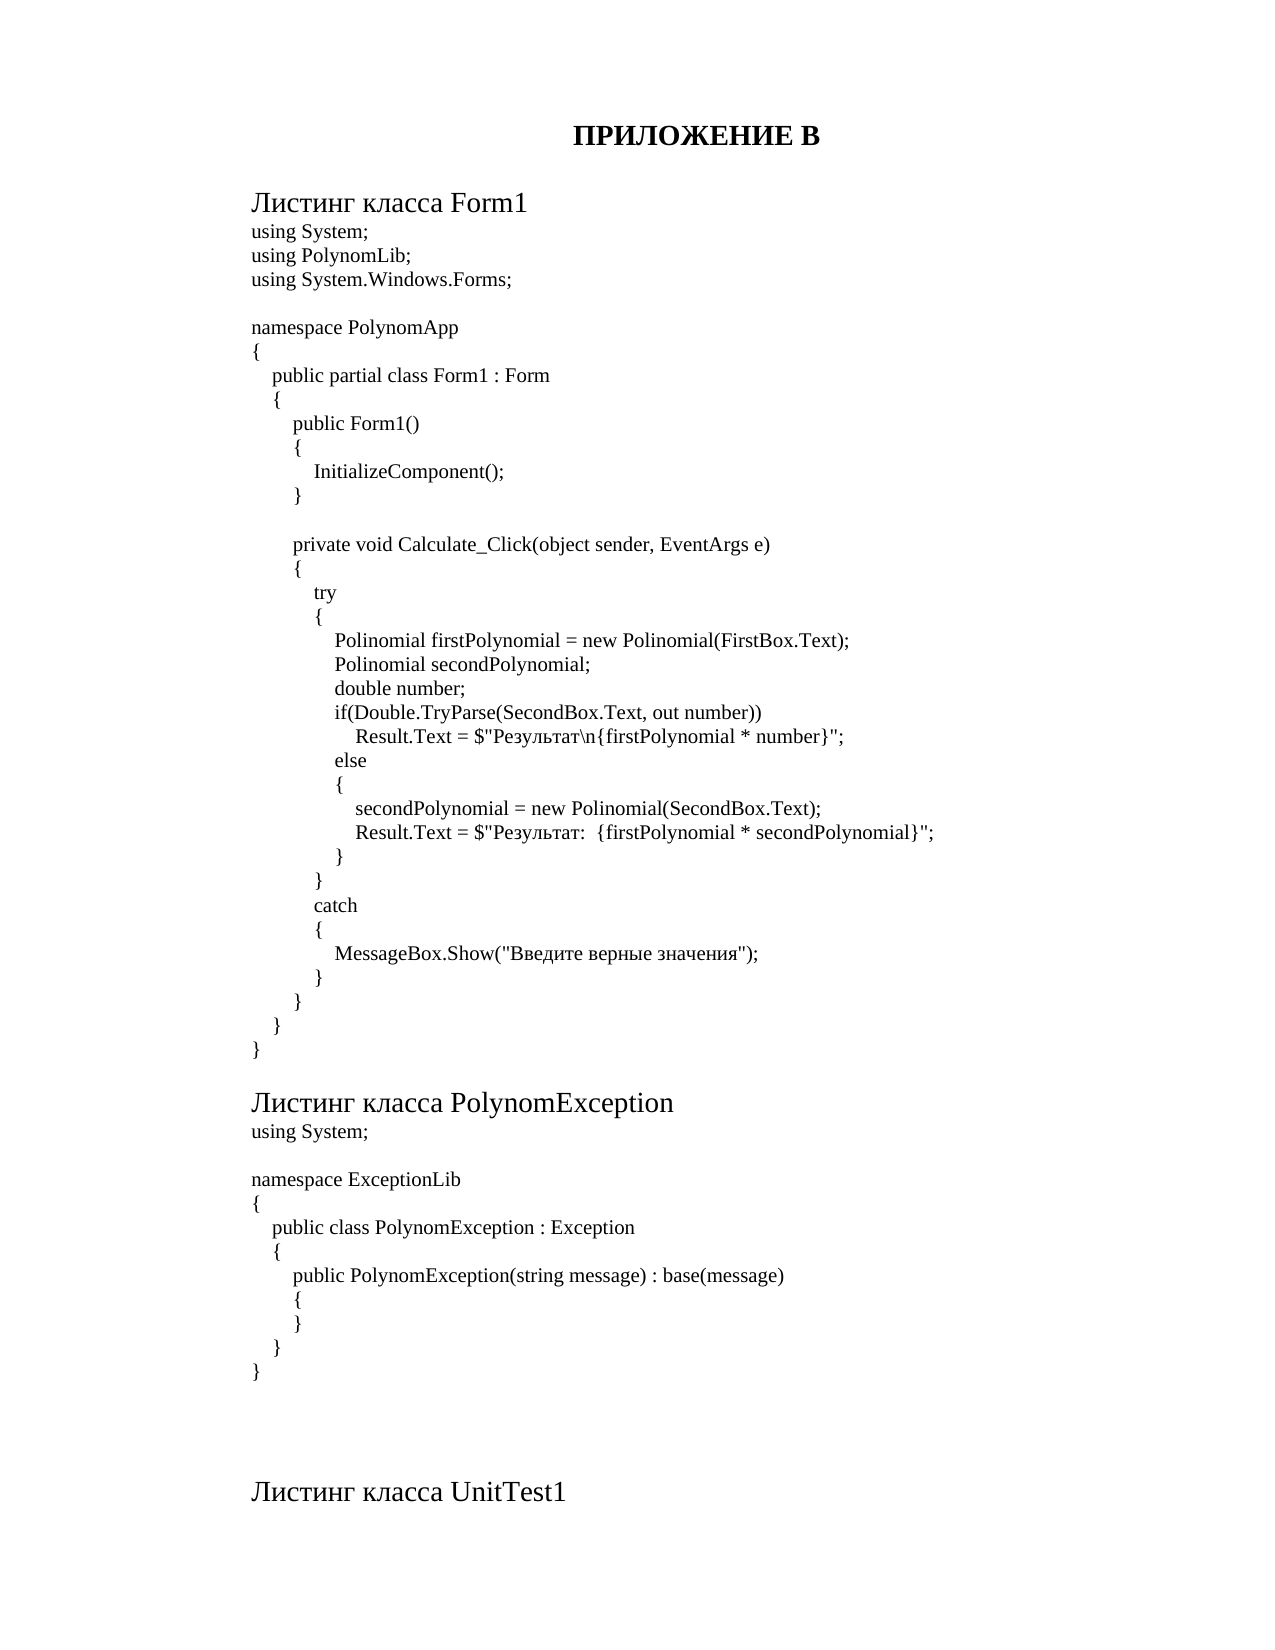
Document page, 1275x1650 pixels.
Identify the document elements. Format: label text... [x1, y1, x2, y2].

text catch [177, 892, 1216, 917]
text { [177, 1287, 1216, 1311]
text { [177, 604, 1216, 628]
text ПРИЛОЖЕНИЕ B [177, 118, 1216, 152]
text using System.Windows.Forms; [177, 267, 1216, 291]
text using System; [177, 1118, 1216, 1143]
text } [177, 1335, 1216, 1359]
text try [177, 580, 1216, 604]
text namespace ExceptionLib [177, 1167, 1216, 1191]
text MessageBox.Show("Введите верные значения"); [177, 941, 1216, 965]
text { [177, 339, 1216, 363]
text { [177, 435, 1216, 459]
text Polinomial secondPolynomial; [177, 652, 1216, 676]
text public class PolynomException : Exception [177, 1215, 1216, 1239]
text Листинг класса Form1 [177, 185, 1216, 219]
text using PolynomLib; [177, 243, 1216, 267]
text namespace PolynomApp [177, 315, 1216, 339]
text { [177, 387, 1216, 411]
text } [177, 1311, 1216, 1335]
text Листинг класса PolynomException [177, 1085, 1216, 1118]
text } [177, 1037, 1216, 1061]
text Result.Text = $"Результат\n{firstPolynomial * number}"; [177, 724, 1216, 748]
text } [177, 989, 1216, 1013]
text { [177, 1191, 1216, 1215]
text double number; [177, 676, 1216, 700]
text public PolynomException(string message) : base(message) [177, 1263, 1216, 1287]
text private void Calculate_Click(object sender, EventArgs e) [177, 532, 1216, 556]
text else [177, 748, 1216, 772]
text { [177, 772, 1216, 796]
text public partial class Form1 : Form [177, 363, 1216, 387]
text } [177, 965, 1216, 989]
text } [177, 483, 1216, 507]
text } [177, 868, 1216, 892]
text } [177, 844, 1216, 868]
text if(Double.TryParse(SecondBox.Text, out number)) [177, 700, 1216, 724]
text public Form1() [177, 411, 1216, 435]
text Result.Text = $"Результат: {firstPolynomial * secondPolynomial}"; [177, 820, 1216, 844]
text } [177, 1013, 1216, 1037]
text { [177, 1239, 1216, 1263]
text { [177, 917, 1216, 941]
text Листинг класса UnitTest1 [177, 1474, 1216, 1508]
text { [177, 556, 1216, 580]
text InitializeComponent(); [177, 459, 1216, 483]
text Polinomial firstPolynomial = new Polinomial(FirstBox.Text); [177, 628, 1216, 652]
text using System; [177, 219, 1216, 243]
text secondPolynomial = new Polinomial(SecondBox.Text); [177, 796, 1216, 820]
text } [177, 1359, 1216, 1383]
